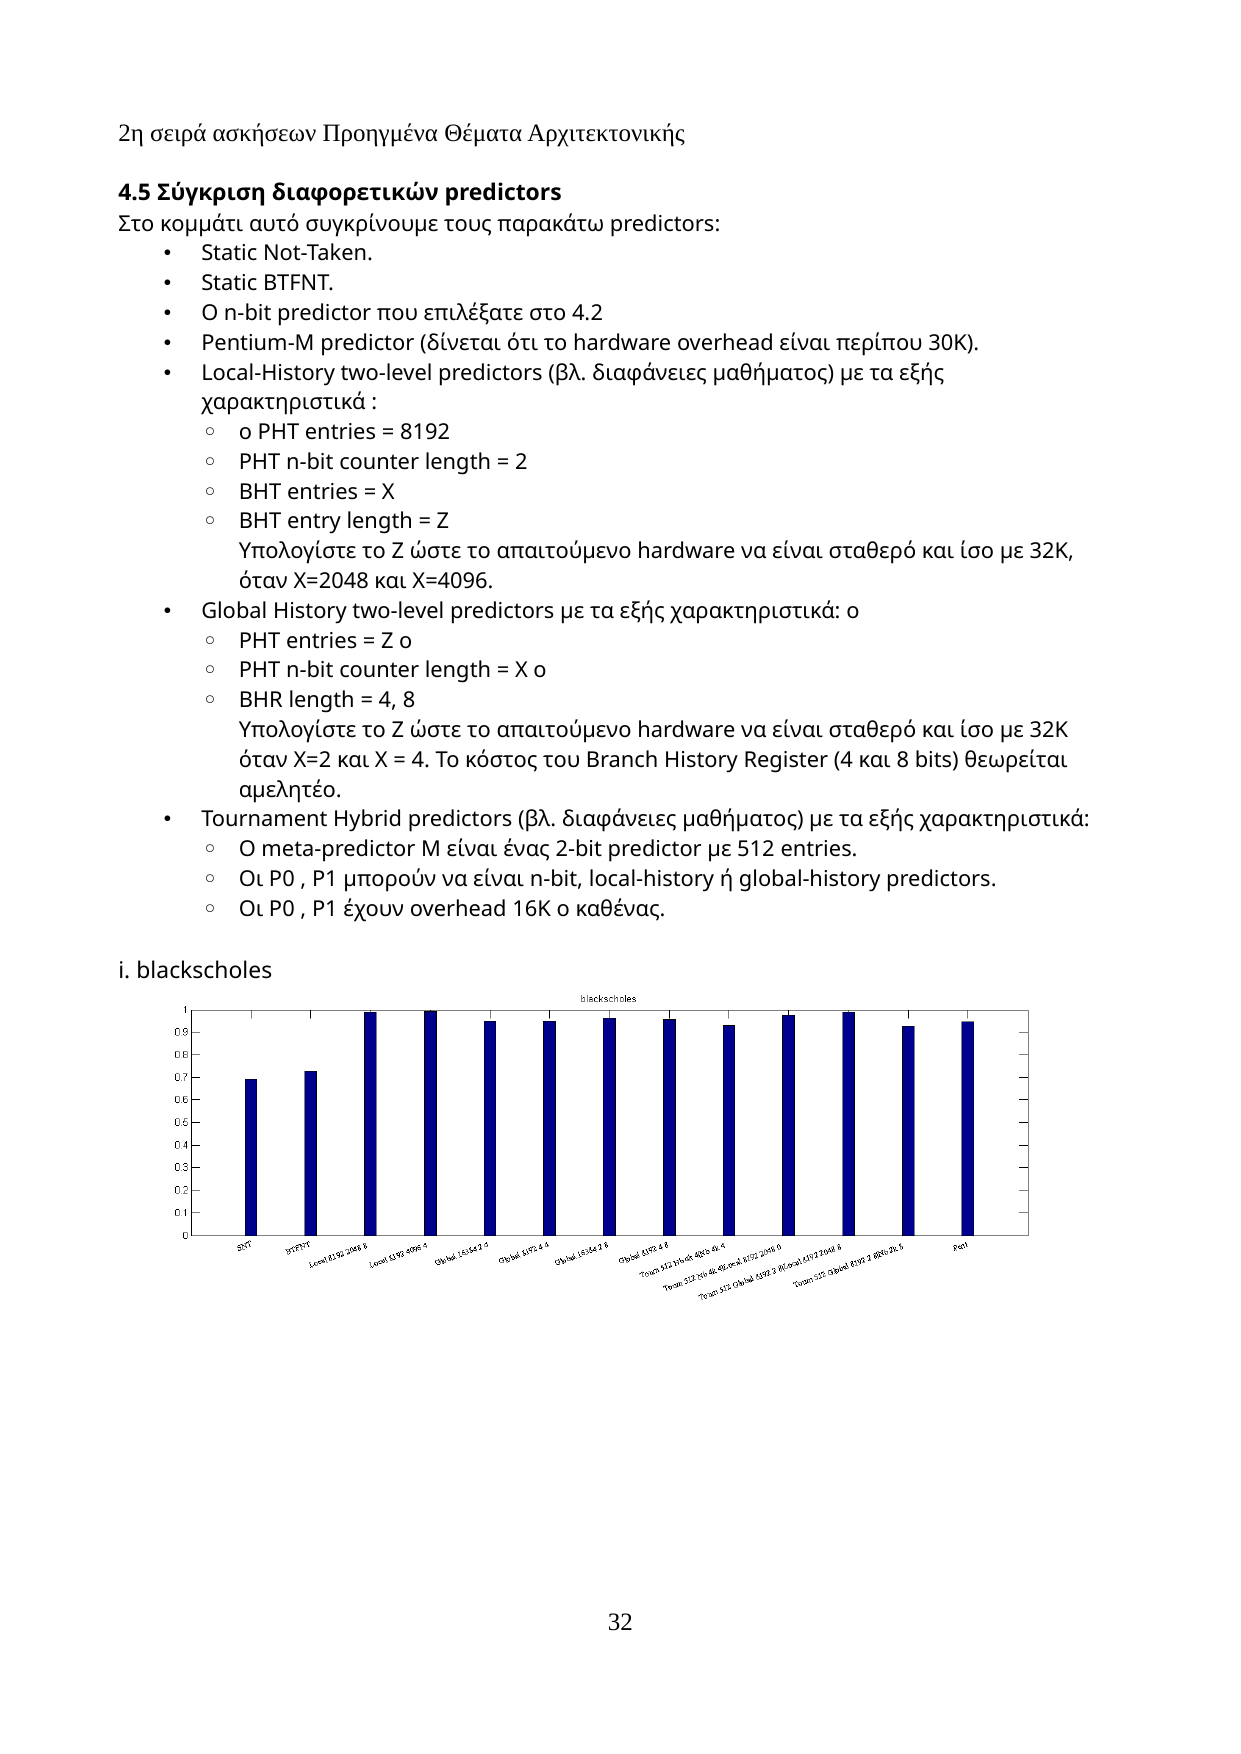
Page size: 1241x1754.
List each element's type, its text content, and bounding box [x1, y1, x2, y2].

text Στο κομμάτι αυτό συγκρίνουμε τους παρακάτω predictors: [118, 208, 1122, 237]
list Tournament Hybrid predictors (βλ. διαφάνειες μαθήματος) με τα εξής χαρακτηριστικά: [163, 803, 1122, 833]
list o PHT entries = 8192 [201, 416, 1122, 446]
title blackscholes [118, 954, 1122, 985]
list BHR length = 4, 8 [201, 684, 1122, 714]
title 4.5 Σύγκριση διαφορετικών predictors [118, 176, 1122, 208]
list Local-History two-level predictors (βλ. διαφάνειες μαθήματος) με τα εξής χαρακτηριστικά : [163, 357, 1122, 416]
list BHT entry length = Ζ [201, 506, 1122, 535]
list Static BTFNT. [163, 267, 1122, 297]
list O n-bit predictor που επιλέξατε στο 4.2 [163, 297, 1122, 327]
list Pentium-M predictor (δίνεται ότι το hardware overhead είναι περίπου 30Κ). [163, 327, 1122, 357]
list O meta-predictor M είναι ένας 2-bit predictor με 512 entries. [201, 833, 1122, 863]
list BHT entries = Χ [201, 476, 1122, 506]
picture [118, 985, 1123, 1313]
list Global History two-level predictors με τα εξής χαρακτηριστικά: o [163, 595, 1122, 625]
list Οι P0 , P1 μπορούν να είναι n-bit, local-history ή global-history predictors. [201, 863, 1122, 893]
list Οι P0 , P1 έχουν overhead 16Κ ο καθένας. [201, 893, 1122, 923]
list Υπολογίστε το Ζ ώστε το απαιτούμενο hardware να είναι σταθερό και ίσο με 32Κ όταν Χ=2 και Χ = 4. Το κόστος του Branch History Register (4 και 8 bits) θεωρείται αμελητέο. [201, 714, 1122, 803]
list PHT entries = Ζ o [201, 625, 1122, 654]
list PHT n-bit counter length = Χ o [201, 654, 1122, 684]
list Static Not-Taken. [163, 237, 1122, 267]
list Υπολογίστε τo Z ώστε το απαιτούμενο hardware να είναι σταθερό και ίσο με 32Κ, όταν Χ=2048 και Χ=4096. [201, 535, 1122, 595]
list PHT n-bit counter length = 2 [201, 446, 1122, 476]
